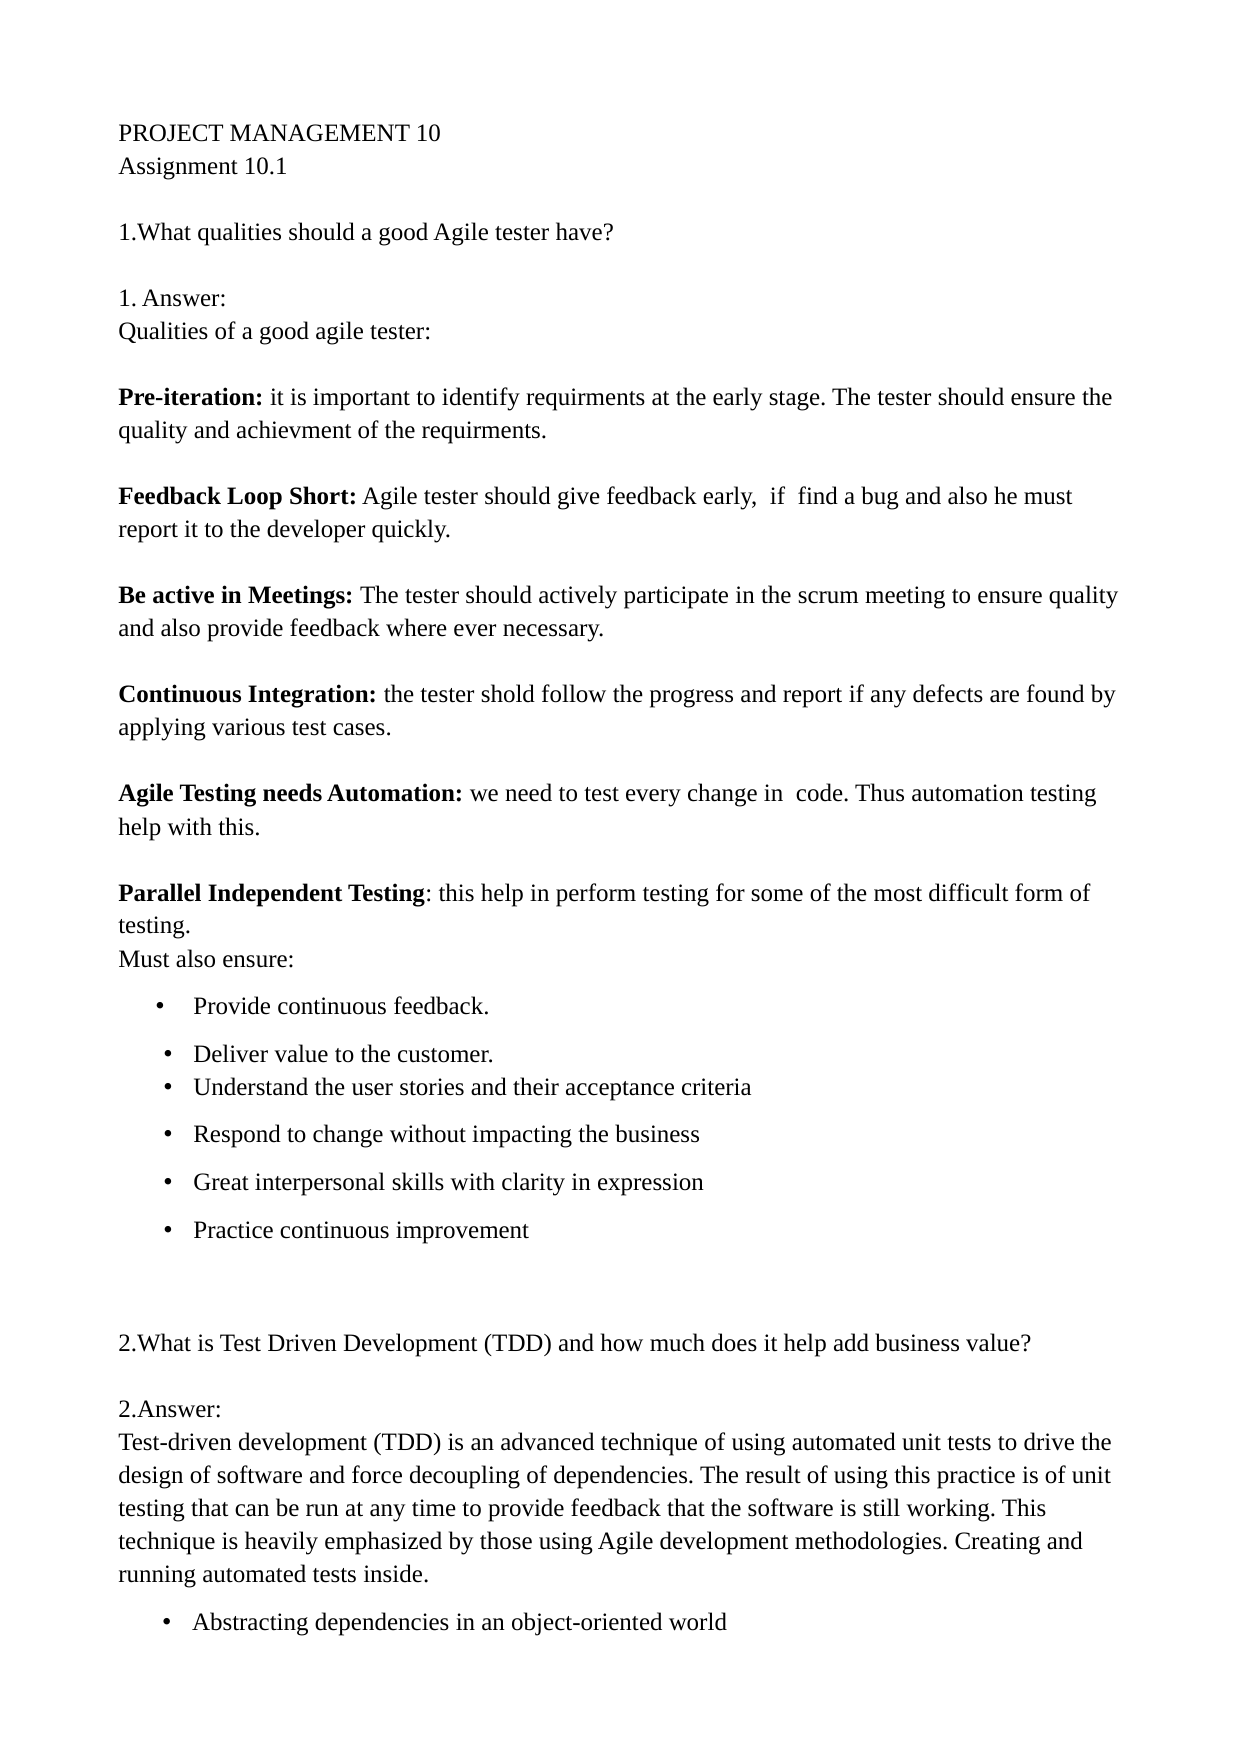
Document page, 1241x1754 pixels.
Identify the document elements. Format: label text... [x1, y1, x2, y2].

text Continuous Integration: the tester shold follow the progress and report if any defects are found by applying various test cases. [118, 679, 1122, 741]
list Abstracting dependencies in an object-oriented world [162, 1607, 1122, 1636]
text Be active in Meetings: The tester should actively participate in the scrum meeting to ensure quality and also provide feedback where ever necessary. [118, 580, 1122, 642]
text PROJECT MANAGEMENT 10 [118, 118, 1122, 147]
text Pre-iteration: it is important to identify requirments at the early stage. The tester should ensure the quality and achievment of the requirments. [118, 382, 1122, 444]
list Provide continuous feedback. [156, 991, 1122, 1020]
list Respond to change without impacting the business [164, 1119, 1122, 1148]
list Practice continuous improvement [164, 1215, 1122, 1243]
text Qualities of a good agile tester: [118, 316, 1122, 345]
list Understand the user stories and their acceptance criteria [164, 1072, 1122, 1101]
text Assignment 10.1 [118, 151, 1122, 180]
text Test-driven development (TDD) is an advanced technique of using automated unit tests to drive the design of software and force decoupling of dependencies. The result of using this practice is of unit testing that can be run at any time to provide feedback that the software is still working. This technique is heavily emphasized by those using Agile development methodologies. Creating and running automated tests inside. [118, 1427, 1122, 1588]
list Deliver value to the customer. [164, 1039, 1122, 1068]
text 1. Answer: [118, 283, 1122, 312]
text Agile Testing needs Automation: we need to test every change in code. Thus automation testing help with this. [118, 778, 1122, 840]
text 2.What is Test Driven Development (TDD) and how much does it help add business value? [118, 1328, 1122, 1357]
text 1.What qualities should a good Agile tester have? [118, 217, 1122, 246]
text Feedback Loop Short: Agile tester should give feedback early, if find a bug and also he must report it to the developer quickly. [118, 481, 1122, 543]
text Must also ensure: [118, 944, 1122, 972]
list Great interpersonal skills with clarity in expression [164, 1167, 1122, 1196]
text 2.Answer: [118, 1394, 1122, 1423]
text Parallel Independent Testing: this help in perform testing for some of the most difficult form of testing. [118, 878, 1122, 939]
